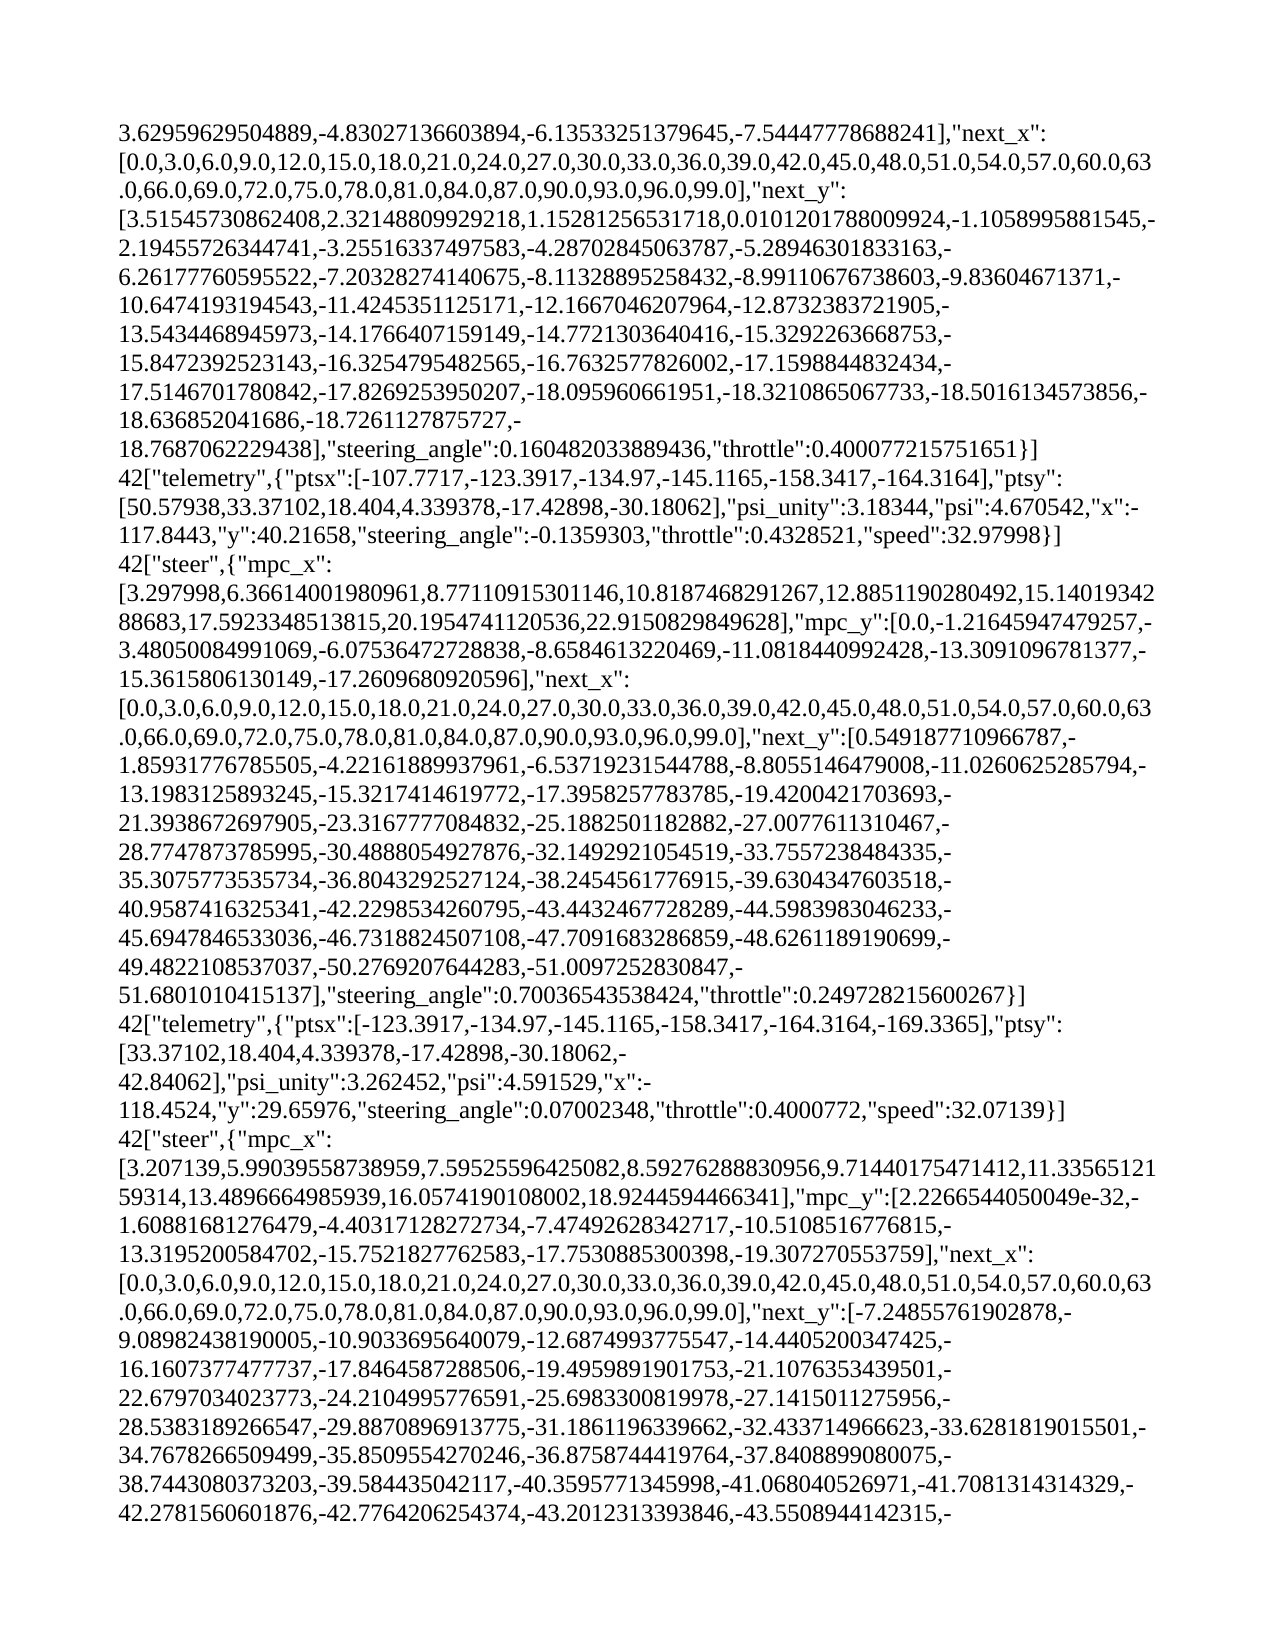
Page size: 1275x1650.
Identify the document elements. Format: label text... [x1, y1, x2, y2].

text 42["telemetry",{"ptsx":[-123.3917,-134.97,-145.1165,-158.3417,-164.3164,-169.3365],"ptsy":[33.37102,18.404,4.339378,-17.42898,-30.18062,-42.84062],"psi_unity":3.262452,"psi":4.591529,"x":-118.4524,"y":29.65976,"steering_angle":0.07002348,"throttle":0.4000772,"speed":32.07139}] [118, 1009, 1157, 1124]
text 42["steer",{"mpc_x":[3.297998,6.36614001980961,8.77110915301146,10.8187468291267,12.8851190280492,15.1401934288683,17.5923348513815,20.1954741120536,22.9150829849628],"mpc_y":[0.0,-1.21645947479257,-3.48050084991069,-6.07536472728838,-8.6584613220469,-11.0818440992428,-13.3091096781377,-15.3615806130149,-17.2609680920596],"next_x":[0.0,3.0,6.0,9.0,12.0,15.0,18.0,21.0,24.0,27.0,30.0,33.0,36.0,39.0,42.0,45.0,48.0,51.0,54.0,57.0,60.0,63.0,66.0,69.0,72.0,75.0,78.0,81.0,84.0,87.0,90.0,93.0,96.0,99.0],"next_y":[0.549187710966787,-1.85931776785505,-4.22161889937961,-6.53719231544788,-8.8055146479008,-11.0260625285794,-13.1983125893245,-15.3217414619772,-17.3958257783785,-19.4200421703693,-21.3938672697905,-23.3167777084832,-25.1882501182882,-27.0077611310467,-28.7747873785995,-30.4888054927876,-32.1492921054519,-33.7557238484335,-35.3075773535734,-36.8043292527124,-38.2454561776915,-39.6304347603518,-40.9587416325341,-42.2298534260795,-43.4432467728289,-44.5983983046233,-45.6947846533036,-46.7318824507108,-47.7091683286859,-48.6261189190699,-49.4822108537037,-50.2769207644283,-51.0097252830847,-51.6801010415137],"steering_angle":0.70036543538424,"throttle":0.249728215600267}] [118, 549, 1157, 1009]
text 42["telemetry",{"ptsx":[-107.7717,-123.3917,-134.97,-145.1165,-158.3417,-164.3164],"ptsy":[50.57938,33.37102,18.404,4.339378,-17.42898,-30.18062],"psi_unity":3.18344,"psi":4.670542,"x":-117.8443,"y":40.21658,"steering_angle":-0.1359303,"throttle":0.4328521,"speed":32.97998}] [118, 463, 1157, 549]
text 42["steer",{"mpc_x":[3.207139,5.99039558738959,7.59525596425082,8.59276288830956,9.71440175471412,11.3356512159314,13.4896664985939,16.0574190108002,18.9244594466341],"mpc_y":[2.2266544050049e-32,-1.60881681276479,-4.40317128272734,-7.47492628342717,-10.5108516776815,-13.3195200584702,-15.7521827762583,-17.7530885300398,-19.307270553759],"next_x":[0.0,3.0,6.0,9.0,12.0,15.0,18.0,21.0,24.0,27.0,30.0,33.0,36.0,39.0,42.0,45.0,48.0,51.0,54.0,57.0,60.0,63.0,66.0,69.0,72.0,75.0,78.0,81.0,84.0,87.0,90.0,93.0,96.0,99.0],"next_y":[-7.24855761902878,-9.08982438190005,-10.9033695640079,-12.6874993775547,-14.4405200347425,-16.1607377477737,-17.8464587288506,-19.4959891901753,-21.1076353439501,-22.6797034023773,-24.2104995776591,-25.6983300819978,-27.1415011275956,-28.5383189266547,-29.8870896913775,-31.1861196339662,-32.433714966623,-33.6281819015501,-34.7678266509499,-35.8509554270246,-36.8758744419764,-37.8408899080075,-38.7443080373203,-39.584435042117,-40.3595771345998,-41.068040526971,-41.7081314314329,-42.2781560601876,-42.7764206254374,-43.2012313393846,-43.5508944142315,- [118, 1124, 1157, 1527]
text 3.62959629504889,-4.83027136603894,-6.13533251379645,-7.54447778688241],"next_x":[0.0,3.0,6.0,9.0,12.0,15.0,18.0,21.0,24.0,27.0,30.0,33.0,36.0,39.0,42.0,45.0,48.0,51.0,54.0,57.0,60.0,63.0,66.0,69.0,72.0,75.0,78.0,81.0,84.0,87.0,90.0,93.0,96.0,99.0],"next_y":[3.51545730862408,2.32148809929218,1.15281256531718,0.0101201788009924,-1.1058995881545,-2.19455726344741,-3.25516337497583,-4.28702845063787,-5.28946301833163,-6.26177760595522,-7.20328274140675,-8.11328895258432,-8.99110676738603,-9.83604671371,-10.6474193194543,-11.4245351125171,-12.1667046207964,-12.8732383721905,-13.5434468945973,-14.1766407159149,-14.7721303640416,-15.3292263668753,-15.8472392523143,-16.3254795482565,-16.7632577826002,-17.1598844832434,-17.5146701780842,-17.8269253950207,-18.095960661951,-18.3210865067733,-18.5016134573856,-18.636852041686,-18.7261127875727,-18.7687062229438],"steering_angle":0.160482033889436,"throttle":0.400077215751651}] [118, 118, 1157, 463]
